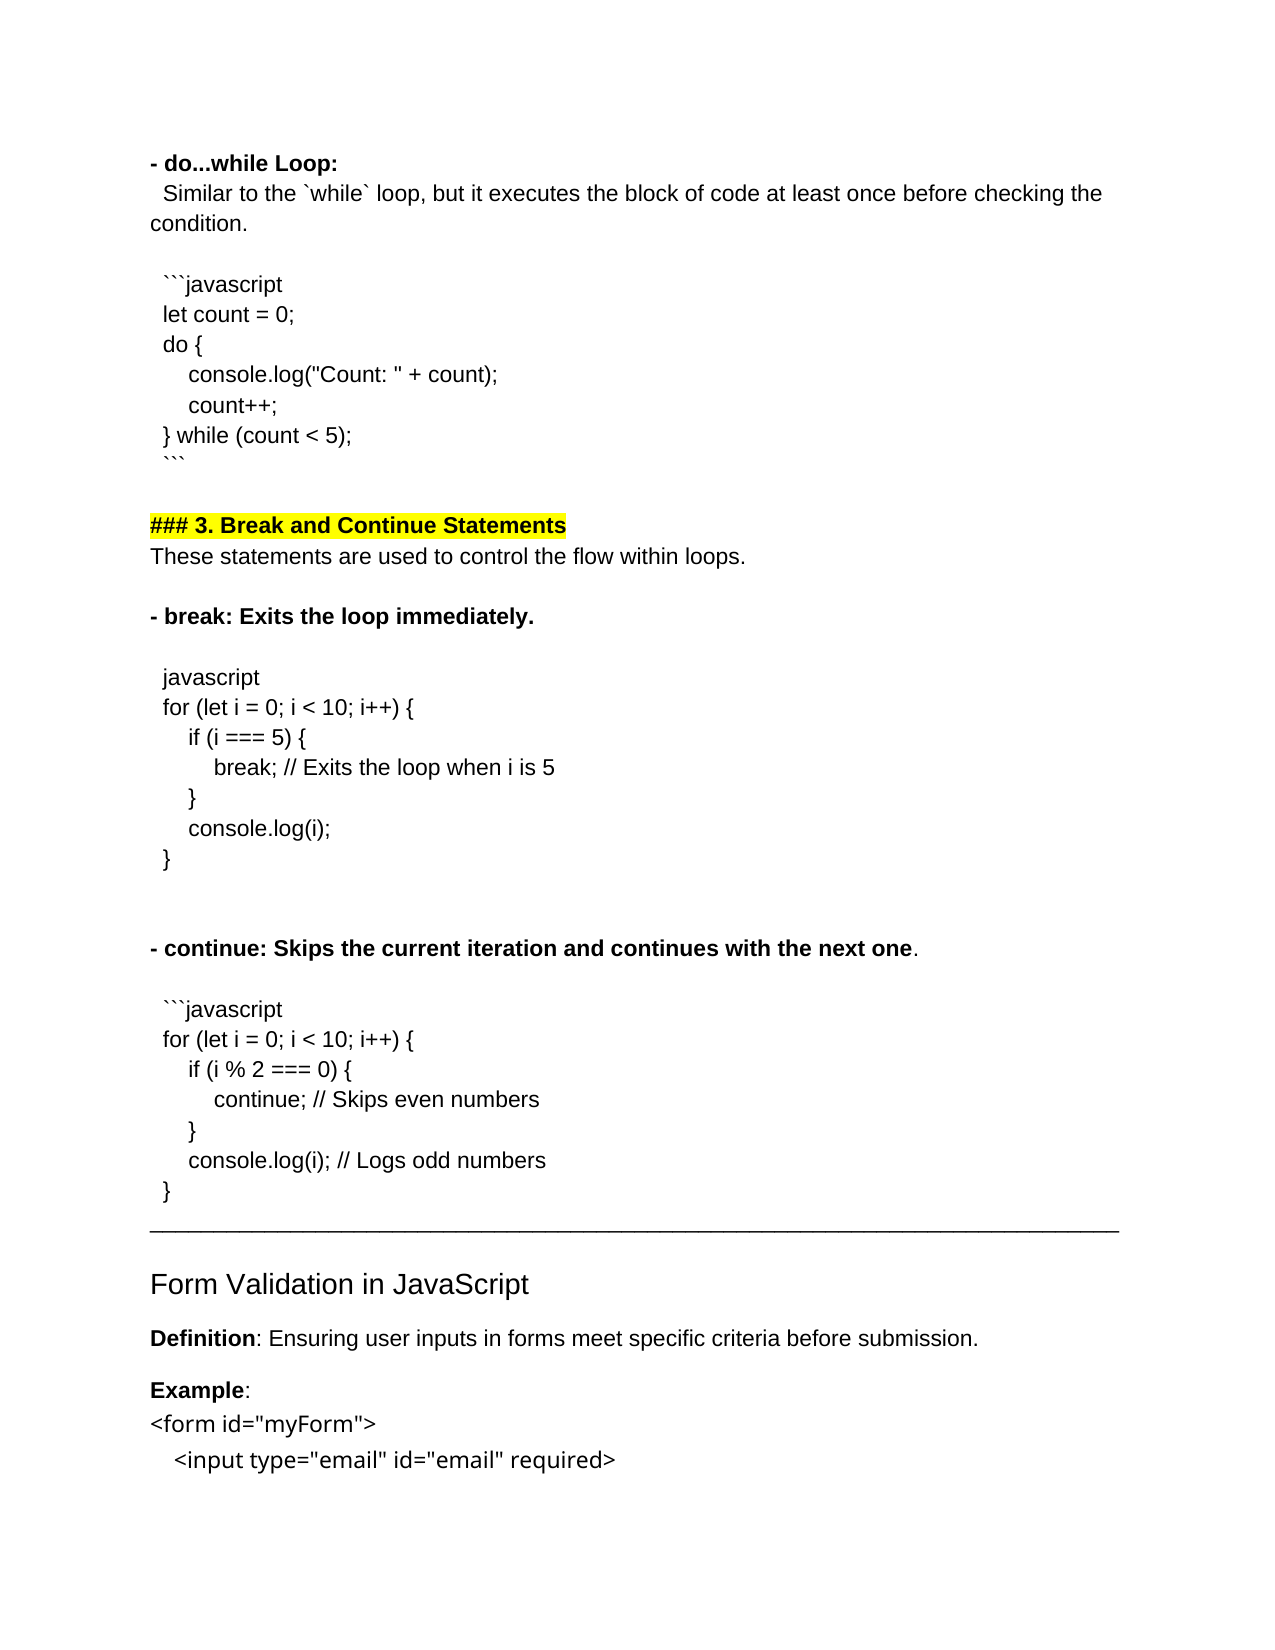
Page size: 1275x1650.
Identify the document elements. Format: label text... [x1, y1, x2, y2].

text Example: <form id="myForm"> [150, 1377, 1125, 1439]
text These statements are used to control the flow within loops. [150, 543, 1125, 569]
text Similar to the `while` loop, but it executes the block of code at least once before checking the condition. [150, 180, 1125, 237]
text - break: Exits the loop immediately. [150, 603, 1125, 629]
text break; // Exits the loop when i is 5 [150, 754, 1125, 781]
text <input type="email" id="email" required> [150, 1443, 1125, 1475]
text } [150, 784, 1125, 811]
text count++; [150, 392, 1125, 418]
text - continue: Skips the current iteration and continues with the next one. [150, 935, 1125, 962]
text ``` [150, 452, 1125, 478]
text continue; // Skips even numbers [150, 1086, 1125, 1113]
subtitle Form Validation in JavaScript [150, 1267, 1125, 1300]
text ### 3. Break and Continue Statements [150, 512, 1125, 539]
text do { [150, 331, 1125, 358]
text if (i % 2 === 0) { [150, 1056, 1125, 1083]
text console.log("Count: " + count); [150, 361, 1125, 388]
text } [150, 845, 1125, 871]
text for (let i = 0; i < 10; i++) { [150, 694, 1125, 720]
text ```javascript [150, 996, 1125, 1022]
text console.log(i); // Logs odd numbers [150, 1147, 1125, 1173]
text - do...while Loop: [150, 150, 1125, 176]
text } while (count < 5); [150, 422, 1125, 448]
text javascript [150, 663, 1125, 690]
text } [150, 1177, 1125, 1203]
text if (i === 5) { [150, 724, 1125, 750]
text let count = 0; [150, 301, 1125, 327]
text Definition: Ensuring user inputs in forms meet specific criteria before submission. [150, 1325, 1125, 1352]
text } [150, 1117, 1125, 1143]
text ____________________________________________________________________________ [150, 1207, 1125, 1234]
text ```javascript [150, 271, 1125, 297]
text console.log(i); [150, 814, 1125, 841]
text for (let i = 0; i < 10; i++) { [150, 1026, 1125, 1052]
